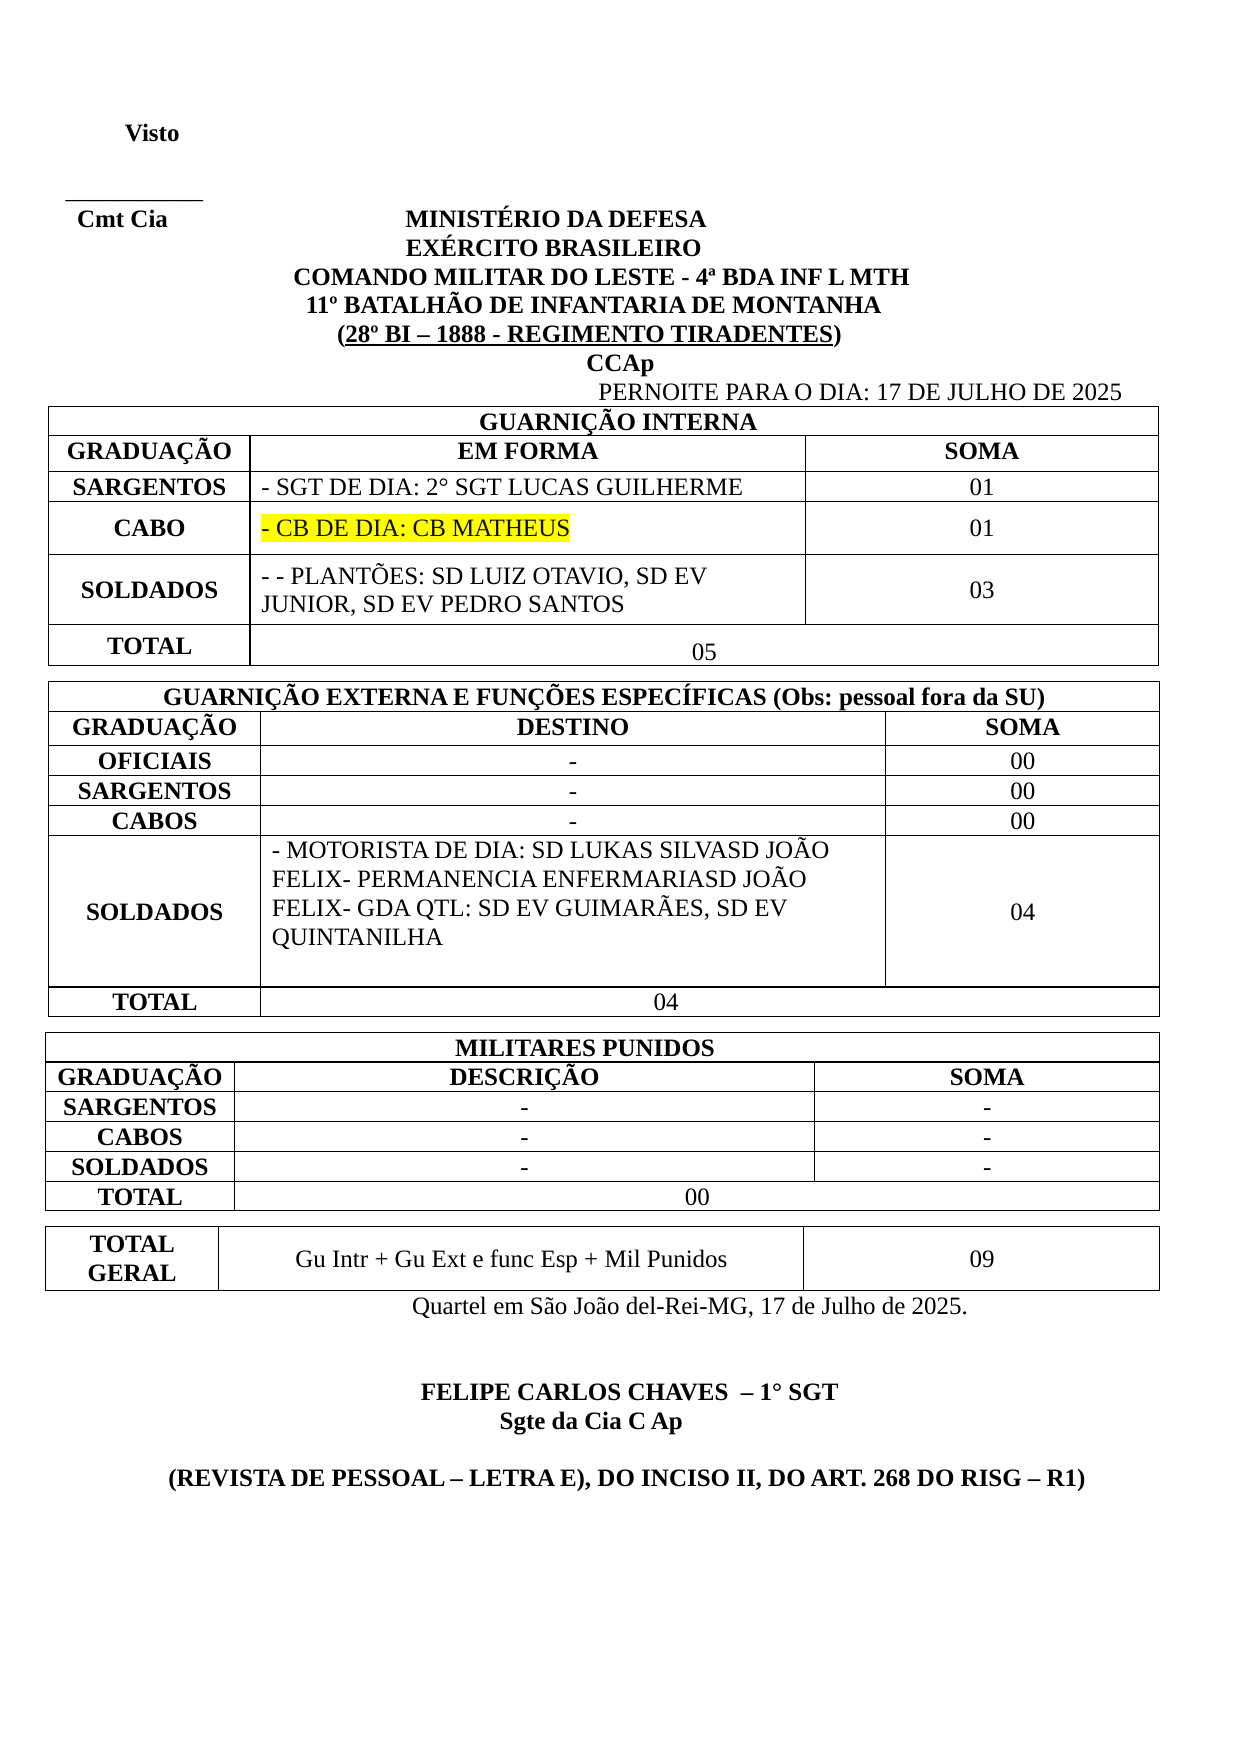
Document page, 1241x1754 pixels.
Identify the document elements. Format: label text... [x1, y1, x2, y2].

table_cell 00 [886, 806, 1159, 834]
table_cell 01 [806, 502, 1158, 554]
table_cell 00 [886, 776, 1159, 805]
table_header 09 [804, 1227, 1159, 1290]
table_cell - - PLANTÕES: SD LUIZ OTAVIO, SD EV JUNIOR, SD EV PEDRO SANTOS [251, 555, 805, 624]
table_cell DESTINO [261, 712, 885, 745]
table_cell - [261, 746, 885, 775]
table_header GUARNIÇÃO EXTERNA E FUNÇÕES ESPECÍFICAS (Obs: pessoal fora da SU) [49, 682, 1159, 711]
table_cell SOMA [886, 712, 1159, 745]
table_header GUARNIÇÃO INTERNA [49, 407, 1158, 435]
table_cell SOMA [806, 436, 1158, 471]
text ___________ [59, 176, 1122, 204]
table_cell - CB DE DIA: CB MATHEUS [251, 502, 805, 554]
table_cell TOTAL [46, 1182, 234, 1210]
table_cell SOLDADOS [49, 555, 249, 624]
table_cell SOLDADOS [49, 836, 260, 986]
table_cell - SGT DE DIA: 2° SGT LUCAS GUILHERME [251, 472, 805, 501]
text FELIPE CARLOS CHAVES – 1° SGT [118, 1377, 1122, 1406]
text Visto [106, 118, 1122, 147]
table_cell 05 [251, 625, 1158, 665]
table_cell CABO [49, 502, 249, 554]
table_cell - [261, 806, 885, 834]
table_cell CABOS [49, 806, 260, 834]
table_cell - [815, 1152, 1159, 1181]
table_cell 04 [886, 836, 1159, 986]
text COMANDO MILITAR DO LESTE - 4ª BDA INF L MTH [118, 262, 1122, 291]
text (REVISTA DE PESSOAL – LETRA E), DO INCISO II, DO ART. 268 DO RISG – R1) [118, 1463, 1122, 1492]
text Cmt Cia MINISTÉRIO DA DEFESA [77, 204, 1122, 233]
list Quartel em São João del-Rei-MG, 17 de Julho de 2025. [374, 1291, 1122, 1320]
table_cell - [235, 1092, 814, 1121]
table_cell 03 [806, 555, 1158, 624]
table_cell SARGENTOS [46, 1092, 234, 1121]
table_header TOTAL GERAL [46, 1227, 218, 1290]
table_cell GRADUAÇÃO [46, 1063, 234, 1091]
table_cell SOLDADOS [46, 1152, 234, 1181]
table_cell 04 [261, 988, 1159, 1016]
table_cell - [261, 776, 885, 805]
table_cell EM FORMA [251, 436, 805, 471]
text PERNOITE PARA O DIA: 17 DE JULHO DE 2025 [118, 377, 1122, 406]
table_cell - [235, 1152, 814, 1181]
table_cell GRADUAÇÃO [49, 436, 249, 471]
text EXÉRCITO BRASILEIRO [118, 233, 1122, 262]
text Sgte da Cia C Ap [118, 1406, 1122, 1435]
table_cell 01 [806, 472, 1158, 501]
table_header MILITARES PUNIDOS [46, 1033, 1159, 1061]
table_cell - MOTORISTA DE DIA: SD LUKAS SILVASD JOÃO FELIX- PERMANENCIA ENFERMARIASD JOÃO FELIX- GDA QTL: SD EV GUIMARÃES, SD EV QUINTANILHA [261, 836, 885, 986]
table_cell TOTAL [49, 625, 249, 665]
table_header Gu Intr + Gu Ext e func Esp + Mil Punidos [219, 1227, 803, 1290]
table_cell OFICIAIS [49, 746, 260, 775]
text (28º BI – 1888 - REGIMENTO TIRADENTES) [118, 319, 1122, 348]
table_cell 00 [886, 746, 1159, 775]
table_cell SARGENTOS [49, 776, 260, 805]
table_cell - [815, 1122, 1159, 1151]
table_cell SARGENTOS [49, 472, 249, 501]
table_cell TOTAL [49, 988, 260, 1016]
table_cell GRADUAÇÃO [49, 712, 260, 745]
table_cell 00 [235, 1182, 1159, 1210]
table_cell - [235, 1122, 814, 1151]
text 11º BATALHÃO DE INFANTARIA DE MONTANHA [118, 291, 1122, 319]
table_cell SOMA [815, 1063, 1159, 1091]
text CCAp [118, 348, 1122, 377]
table_cell CABOS [46, 1122, 234, 1151]
table_cell - [815, 1092, 1159, 1121]
table_cell DESCRIÇÃO [235, 1063, 814, 1091]
